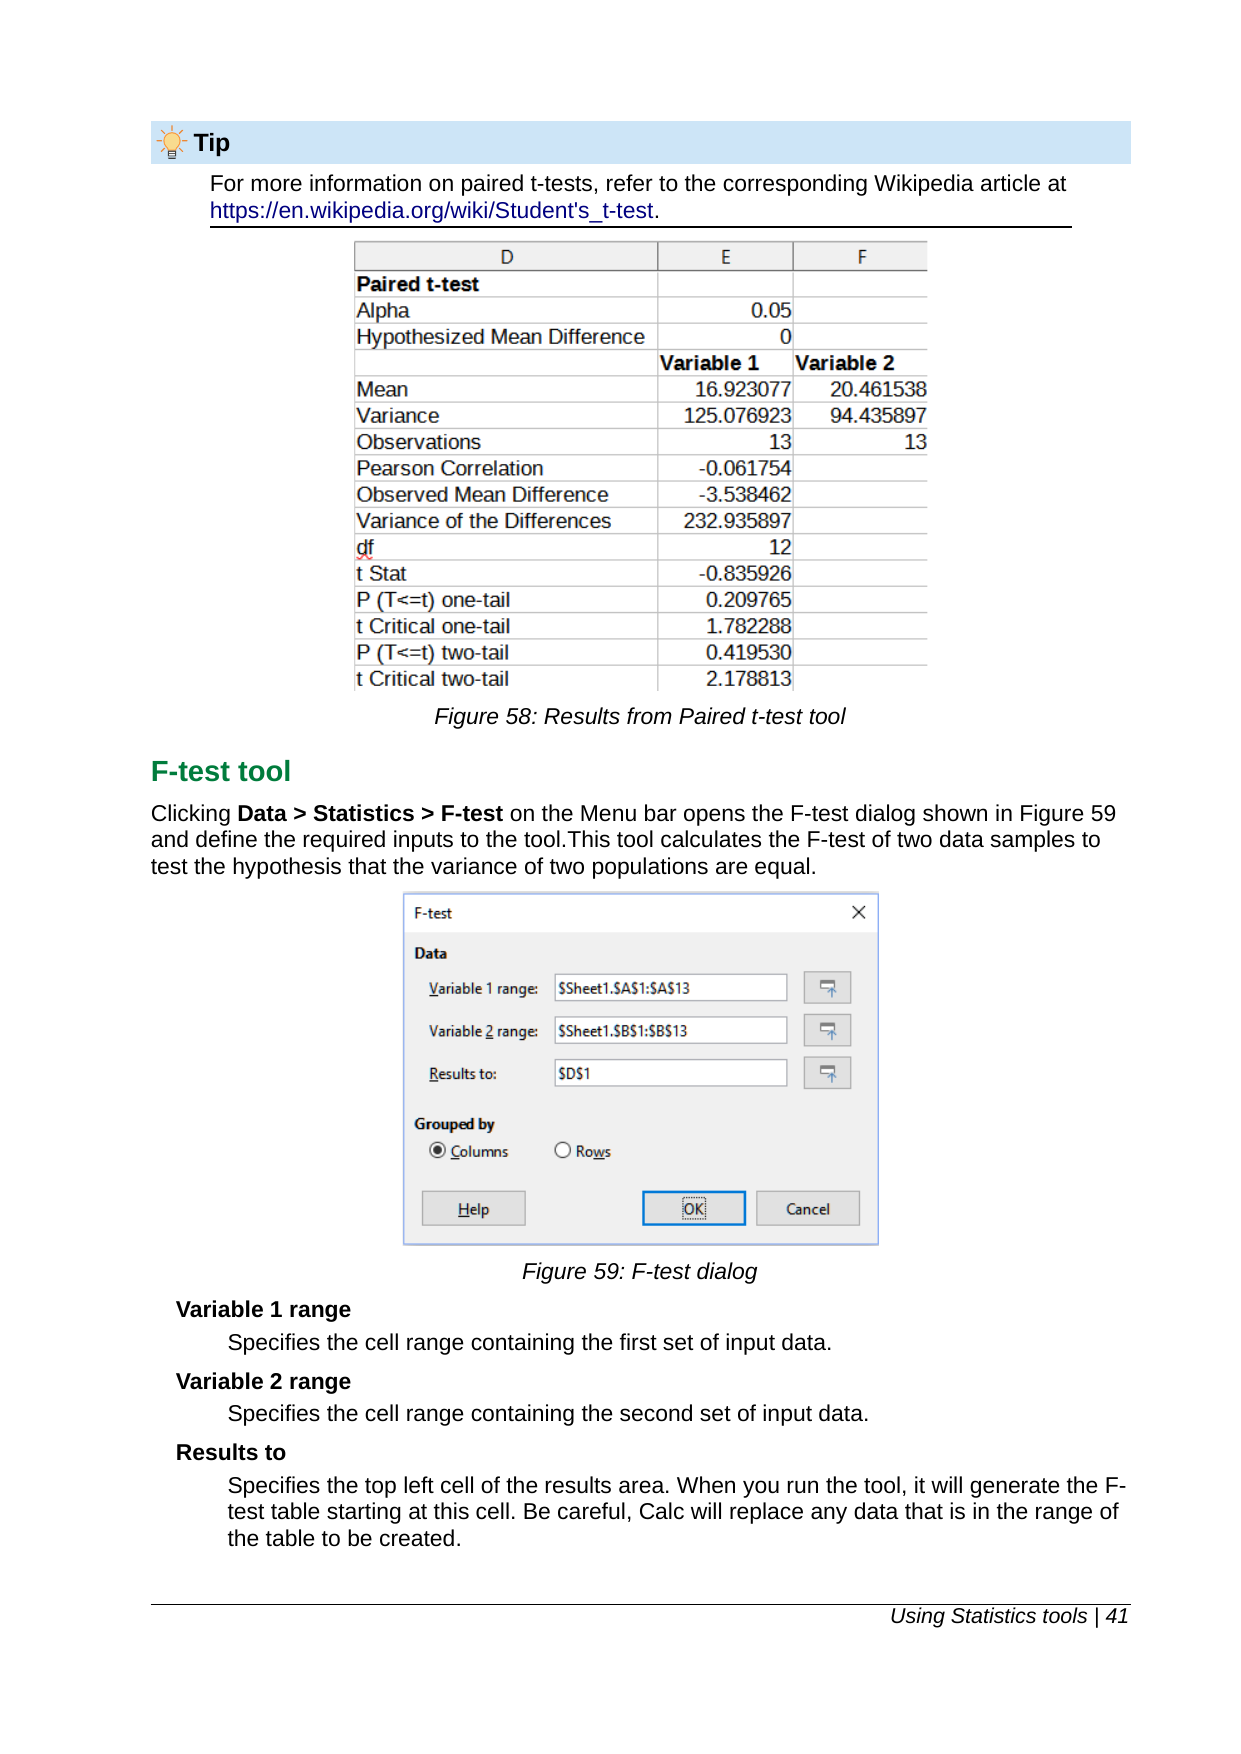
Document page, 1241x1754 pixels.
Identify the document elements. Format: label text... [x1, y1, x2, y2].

text Figure 58: Results from Paired t-test tool [354, 703, 927, 729]
text Clicking Data > Statistics > F-test on the Menu bar opens the F-test dialog shown in Figure 59 and define the required inputs to the tool.This tool calculates the F-test of two data samples to test the hypothesis that the variance of two populations are equal. [151, 800, 1131, 879]
picture [402, 891, 879, 1246]
subtitle F-test tool [151, 754, 1131, 787]
picture [354, 240, 928, 691]
subtitle Tip [151, 121, 1131, 164]
text Results to [176, 1439, 1131, 1466]
text Variable 1 range [176, 1296, 1131, 1323]
text Specifies the cell range containing the first set of input data. [227, 1329, 1131, 1355]
text Specifies the cell range containing the second set of input data. [227, 1400, 1131, 1427]
text For more information on paired t-tests, refer to the corresponding Wikipedia article at https://en.wikipedia.org/wiki/Student's_t-test. [209, 170, 1072, 228]
text Figure 59: F-test dialog [403, 1258, 879, 1284]
text Variable 2 range [176, 1368, 1131, 1394]
text Specifies the top left cell of the results area. When you run the tool, it will generate the F-test table starting at this cell. Be careful, Calc will replace any data that is in the range of the table to be created. [227, 1472, 1131, 1551]
